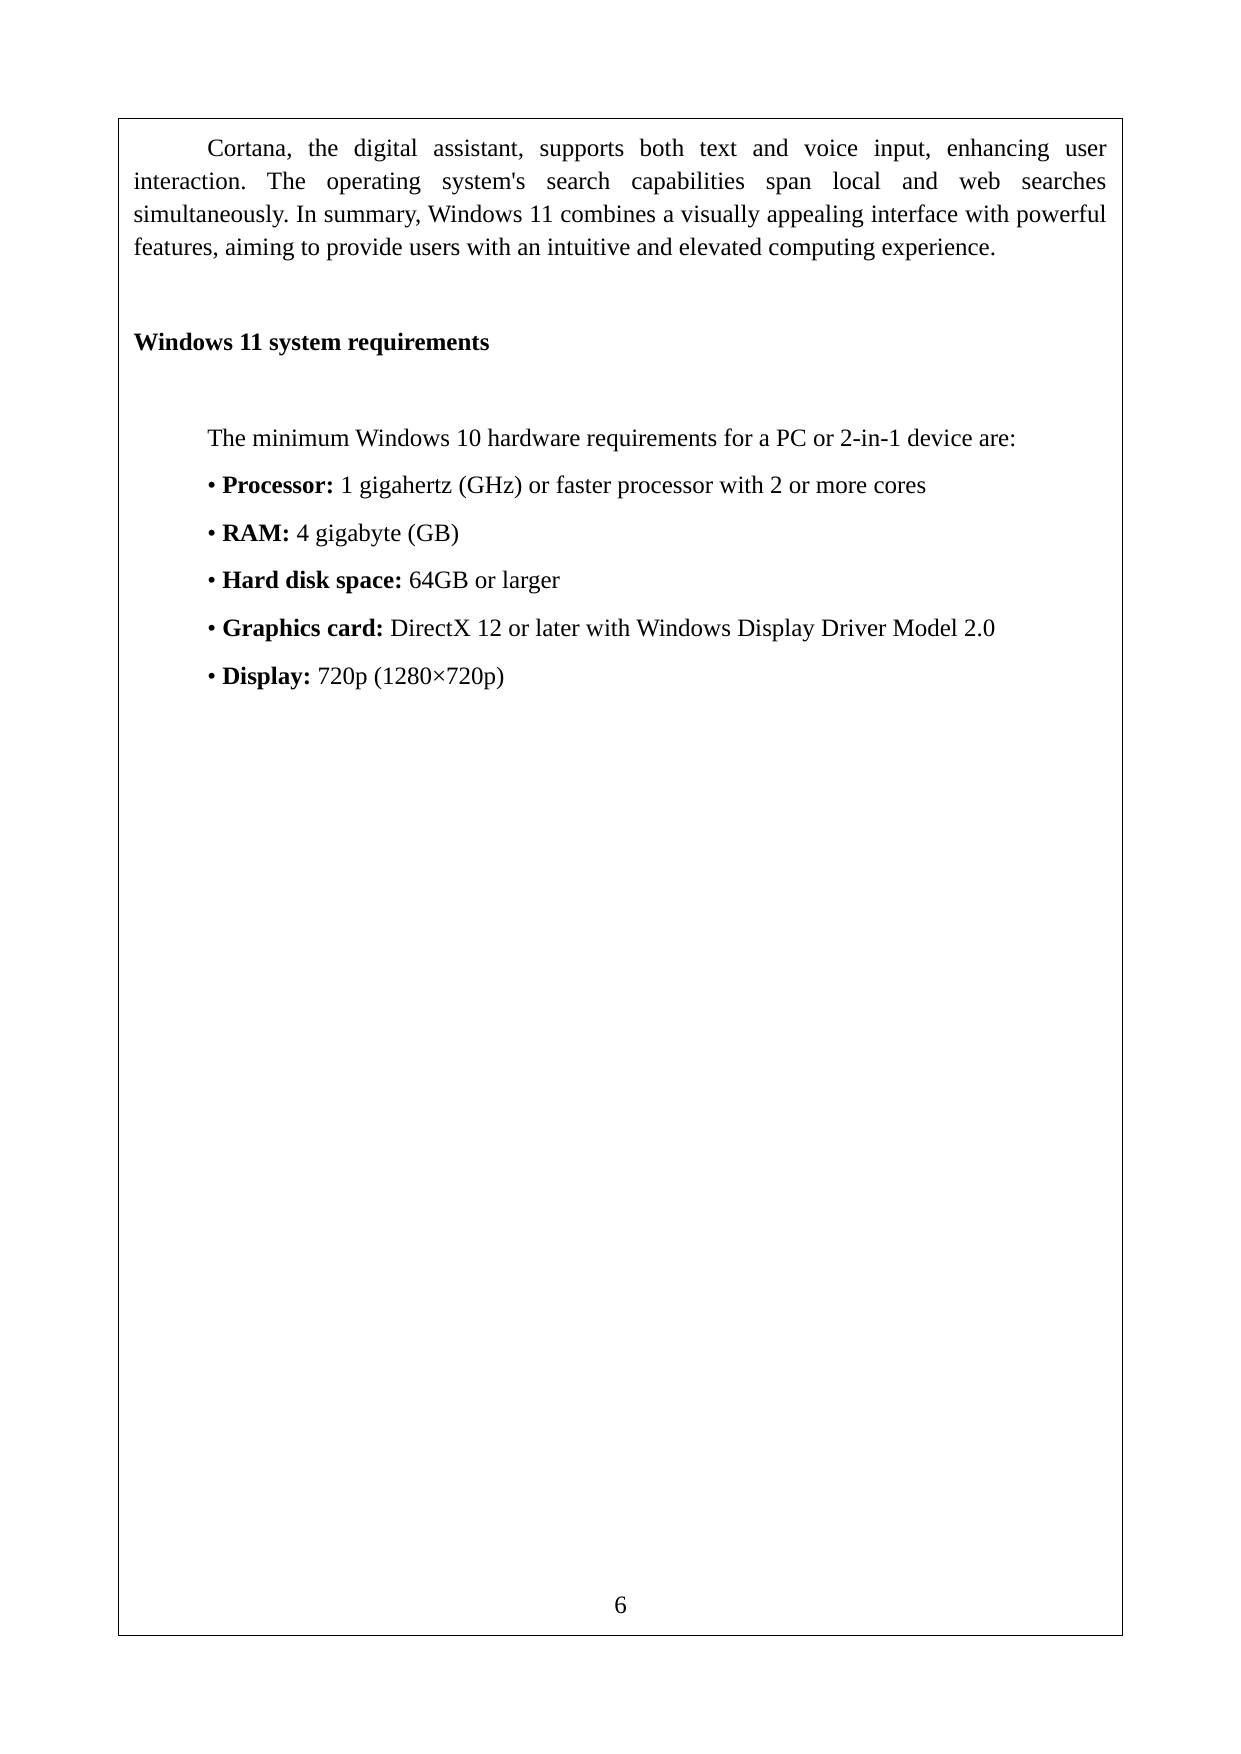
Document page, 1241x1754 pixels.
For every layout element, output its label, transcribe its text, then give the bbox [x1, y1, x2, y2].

text Cortana, the digital assistant, supports both text and voice input, enhancing user interaction. The operating system's search capabilities span local and web searches simultaneously. In summary, Windows 11 combines a visually appealing interface with powerful features, aiming to provide users with an intuitive and elevated computing experience. [133, 133, 1107, 261]
text • Hard disk space: 64GB or larger [133, 566, 1107, 594]
text • Display: 720p (1280×720p) [133, 661, 1107, 689]
text • Graphics card: DirectX 12 or later with Windows Display Driver Model 2.0 [133, 613, 1107, 642]
text • RAM: 4 gigabyte (GB) [133, 518, 1107, 547]
text Windows 11 system requirements [133, 327, 1107, 356]
text • Processor: 1 gigahertz (GHz) or faster processor with 2 or more cores [133, 470, 1107, 499]
text The minimum Windows 10 hardware requirements for a PC or 2-in-1 device are: [133, 423, 1107, 451]
